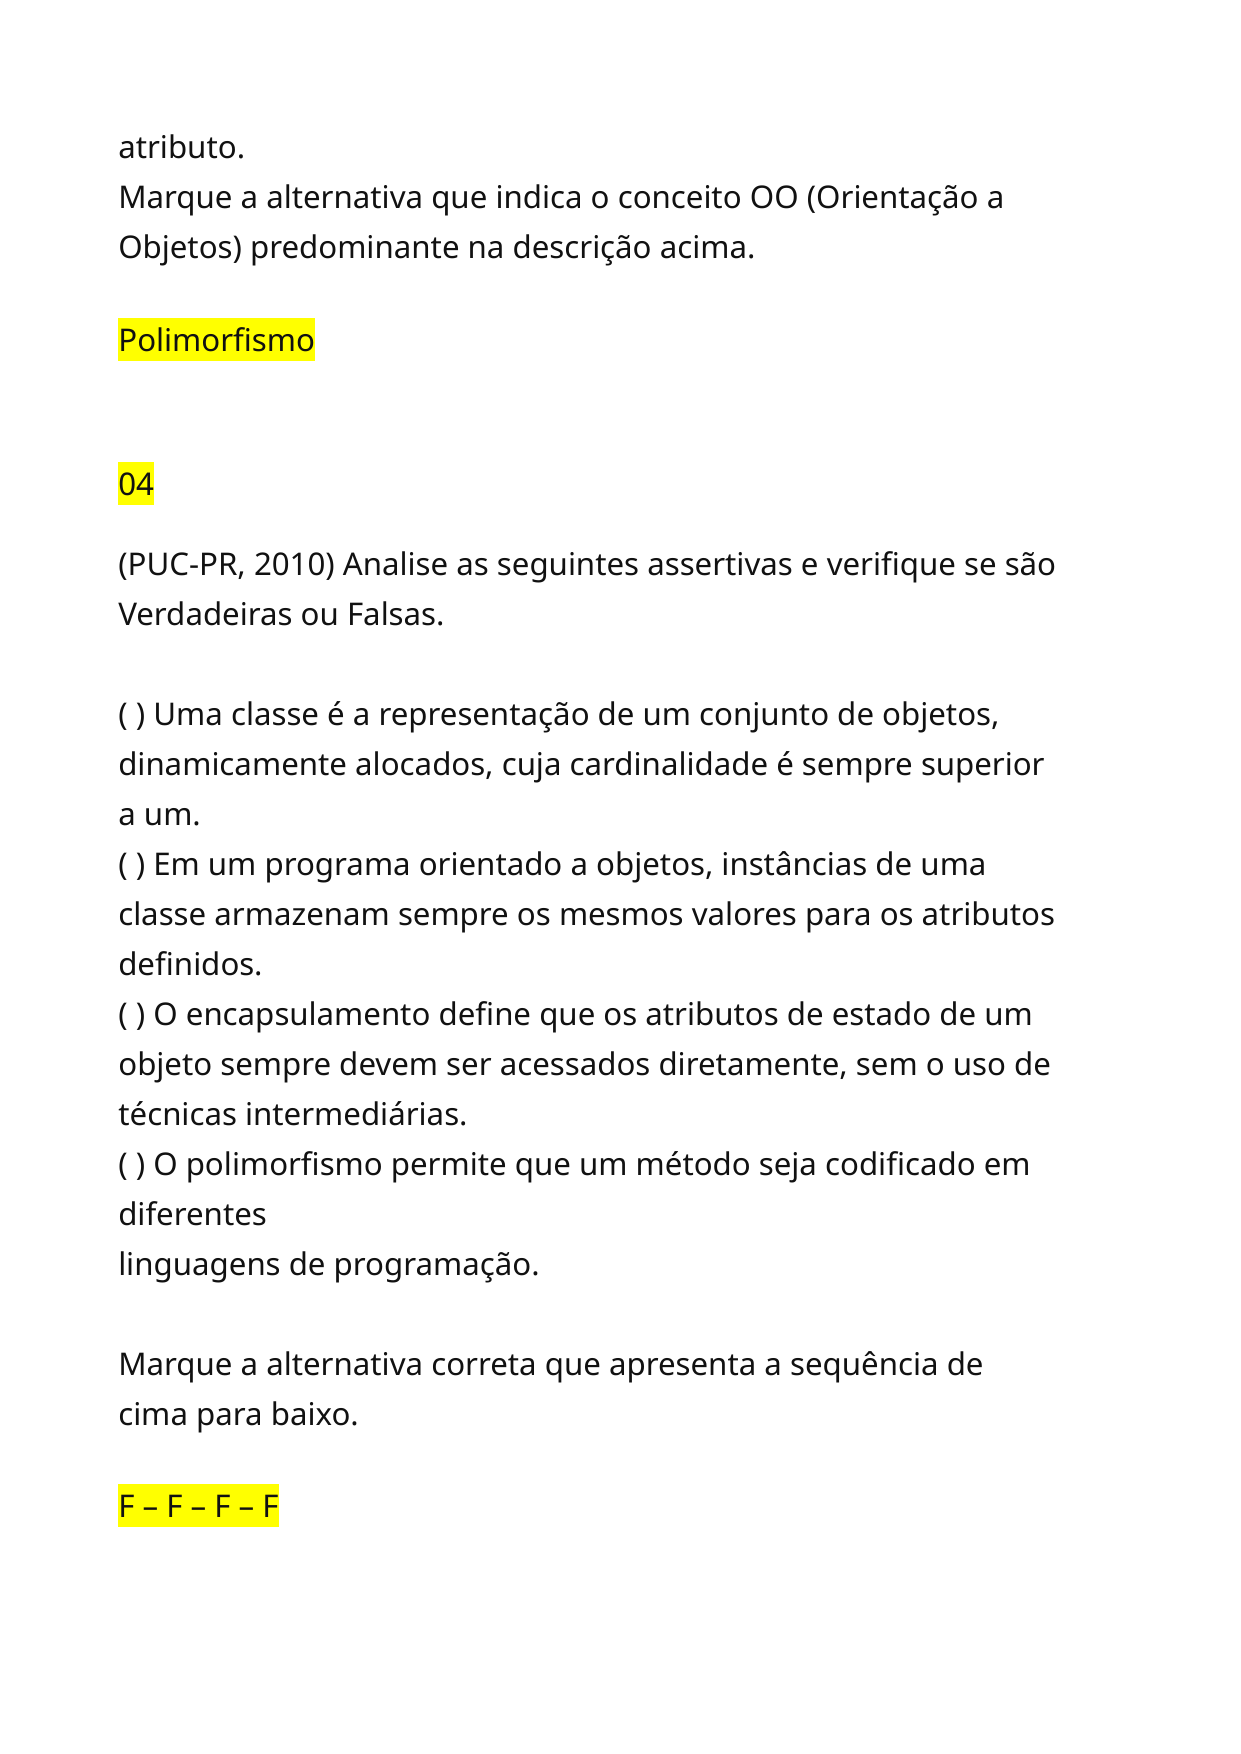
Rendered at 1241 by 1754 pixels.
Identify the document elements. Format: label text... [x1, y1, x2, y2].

text F – F – F – F [118, 1484, 1122, 1527]
text atributo. Marque a alternativa que indica o conceito OO (Orientação a Objetos) predominante na descrição acima. [118, 118, 1059, 268]
text Marque a alternativa correta que apresenta a sequência de cima para baixo. [118, 1334, 1059, 1434]
text Polimorfismo [118, 318, 1122, 361]
text ( ) Uma classe é a representação de um conjunto de objetos, dinamicamente alocados, cuja cardinalidade é sempre superior a um. ( ) Em um programa orientado a objetos, instâncias de uma classe armazenam sempre os mesmos valores para os atributos definidos. ( ) O encapsulamento define que os atributos de estado de um objeto sempre devem ser acessados diretamente, sem o uso de técnicas intermediárias. ( ) O polimorfismo permite que um método seja codificado em diferentes linguagens de programação. [118, 684, 1059, 1284]
text (PUC-PR, 2010) Analise as seguintes assertivas e verifique se são Verdadeiras ou Falsas. [118, 534, 1059, 634]
text 04 [118, 462, 1122, 505]
